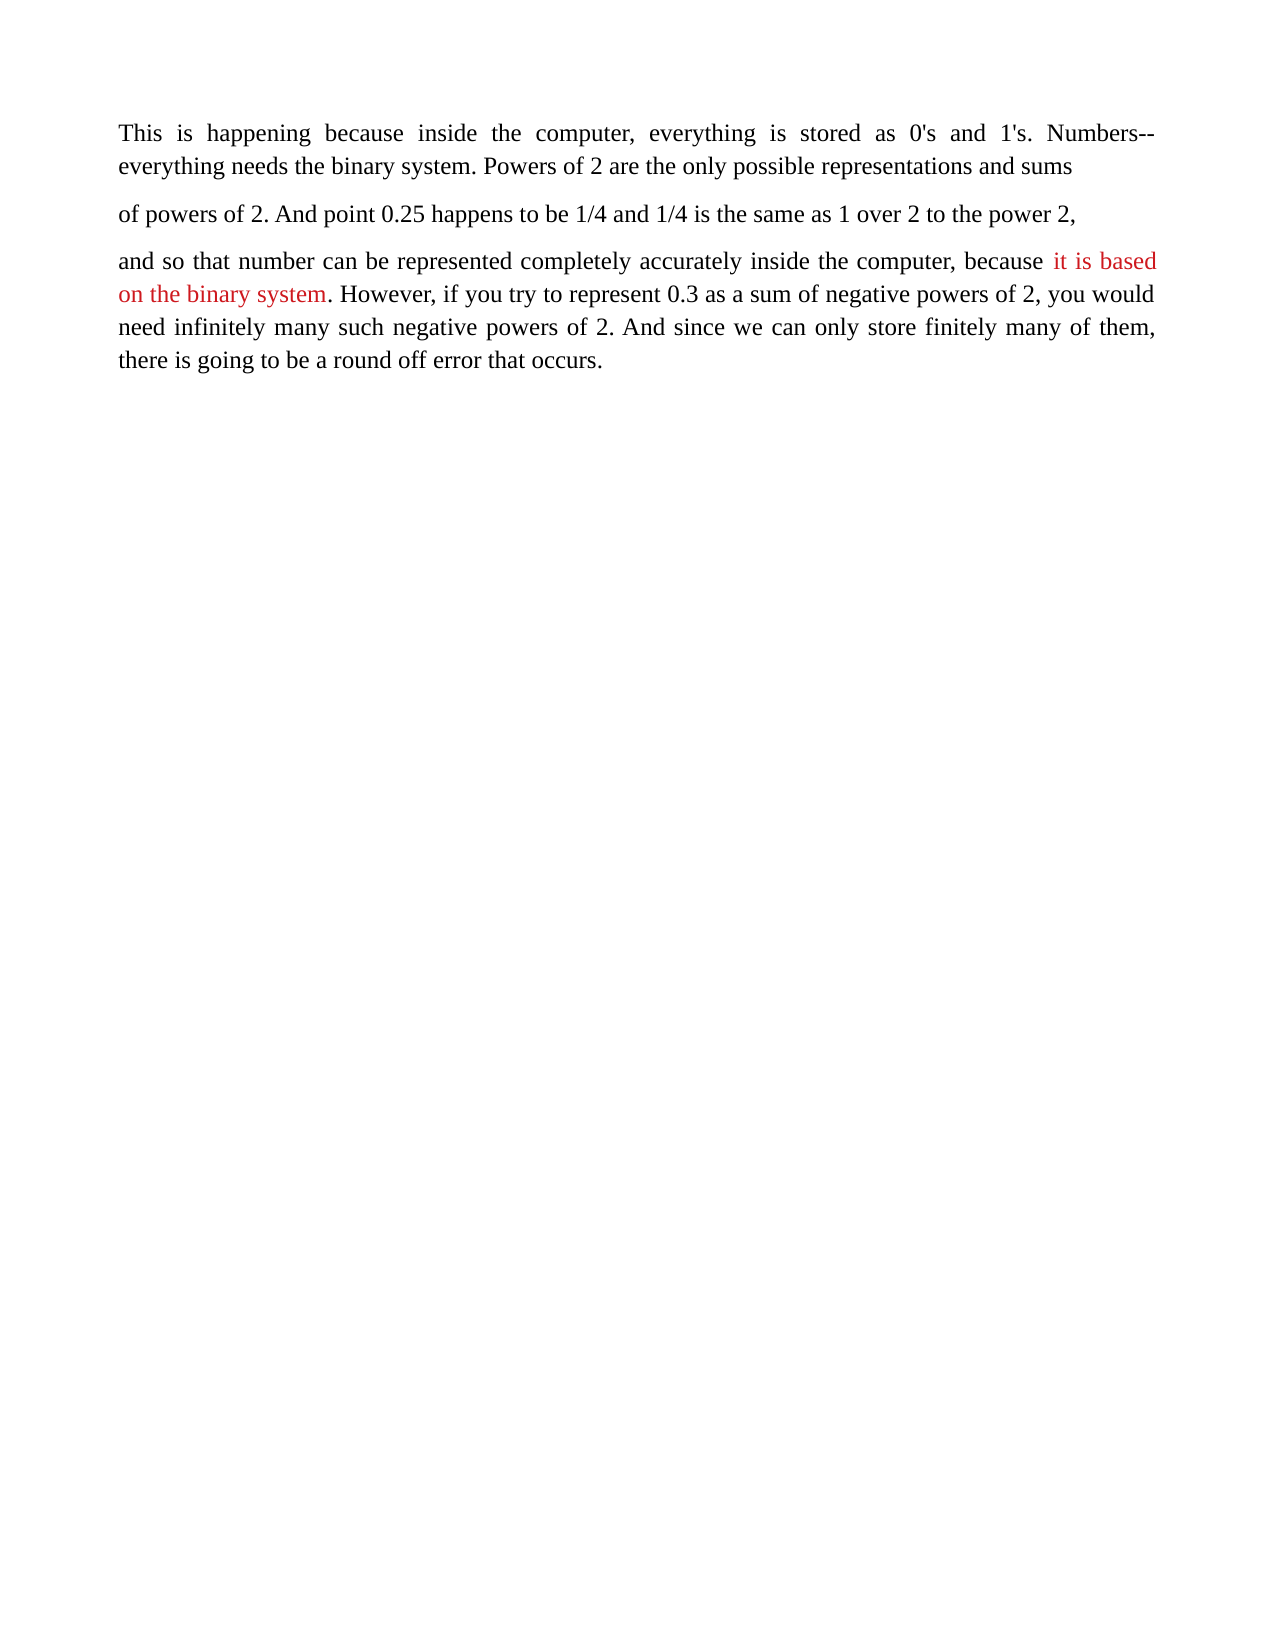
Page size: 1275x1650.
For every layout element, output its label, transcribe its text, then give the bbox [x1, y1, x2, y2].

text of powers of 2. And point 0.25 happens to be 1/4 and 1/4 is the same as 1 over 2 to the power 2, [118, 199, 1157, 227]
text This is happening because inside the computer, everything is stored as 0's and 1's. Numbers-- everything needs the binary system. Powers of 2 are the only possible representations and sums [118, 118, 1157, 180]
text and so that number can be represented completely accurately inside the computer, because it is based on the binary system. However, if you try to represent 0.3 as a sum of negative powers of 2, you would need infinitely many such negative powers of 2. And since we can only store finitely many of them, there is going to be a round off error that occurs. [118, 246, 1157, 374]
